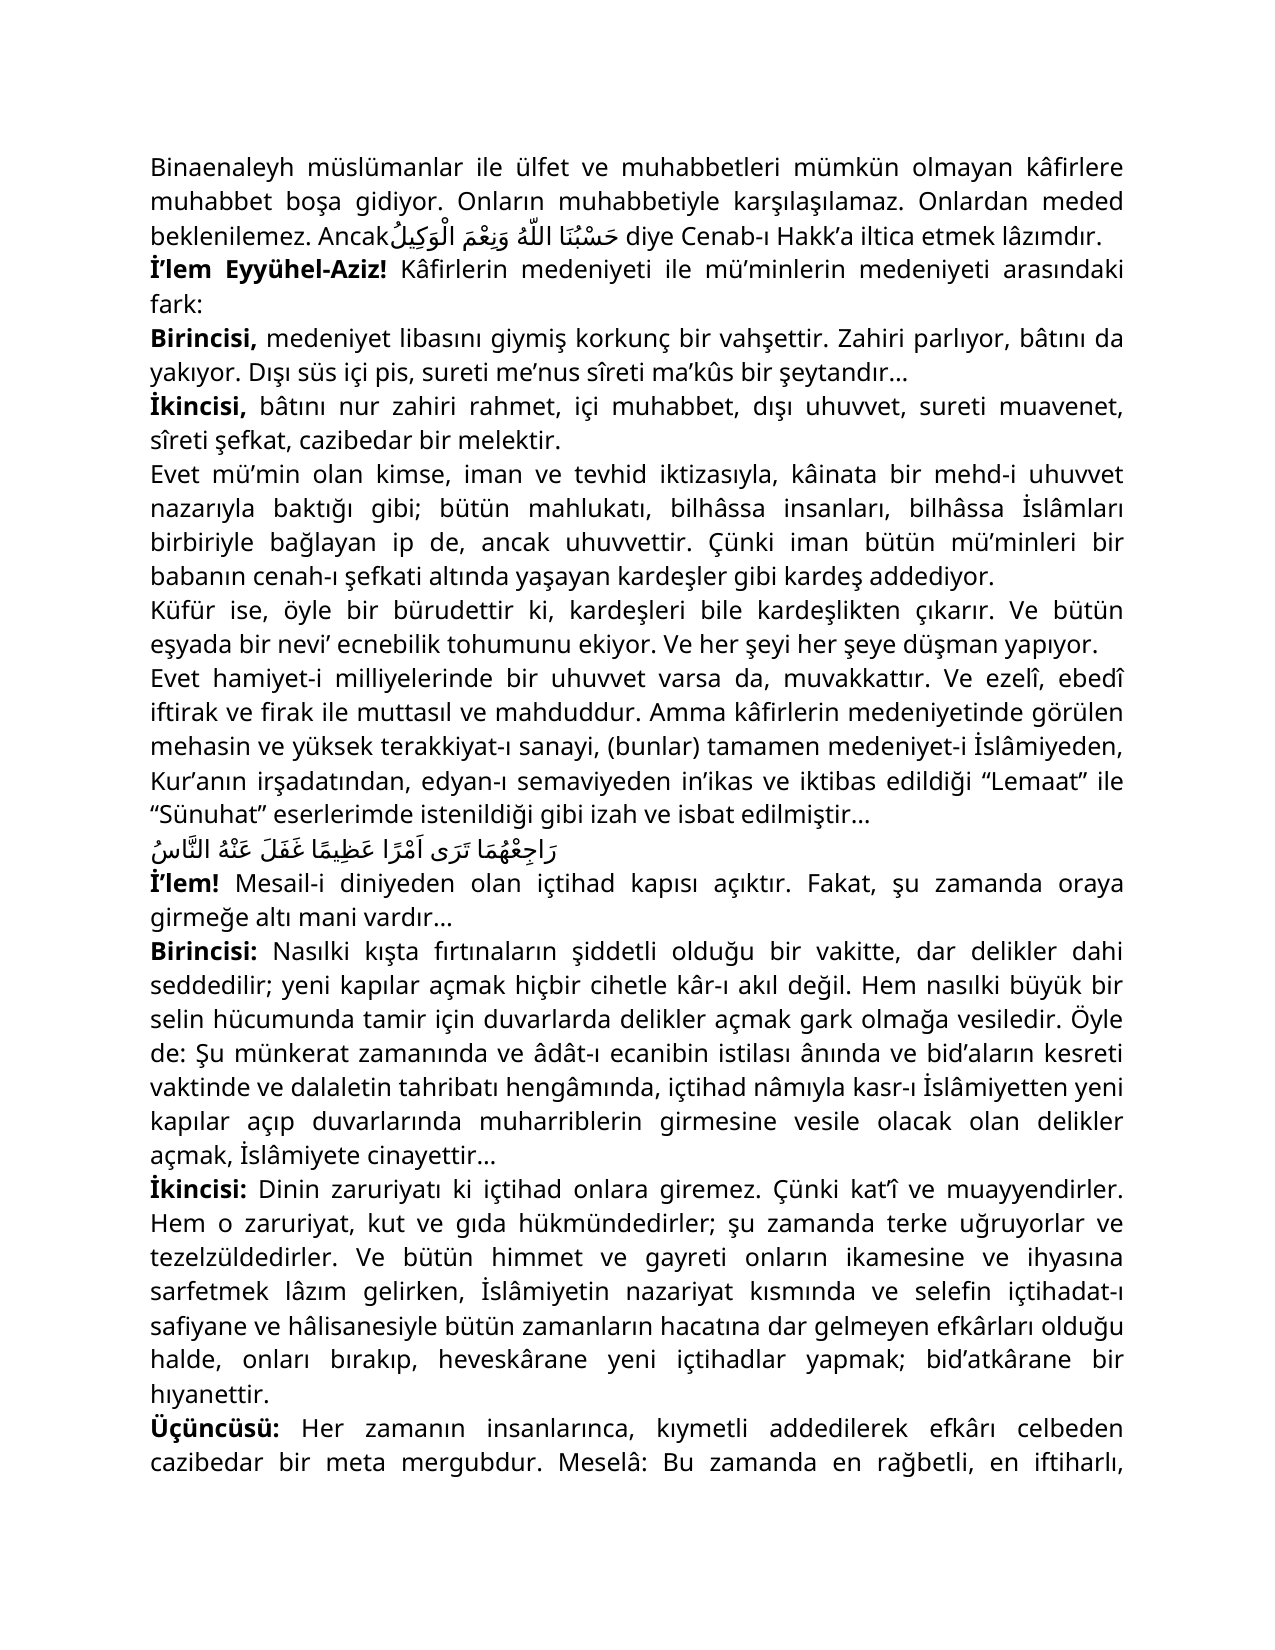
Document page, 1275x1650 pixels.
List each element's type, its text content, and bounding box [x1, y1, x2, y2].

text Evet hamiyet-i milliyelerinde bir uhuvvet varsa da, muvakkattır. Ve ezelî, ebedî iftirak ve firak ile muttasıl ve mahduddur. Amma kâfirlerin medeniyetinde görülen mehasin ve yüksek terakkiyat-ı sanayi, (bunlar) tamamen medeniyet-i İslâmiyeden, Kur’anın irşadatından, edyan-ı semaviyeden in’ikas ve iktibas edildiği “Lemaat” ile “Sünuhat” eserlerimde istenildiği gibi izah ve isbat edilmiştir… [150, 661, 1125, 831]
text Evet mü’min olan kimse, iman ve tevhid iktizasıyla, kâinata bir mehd-i uhuvvet nazarıyla baktığı gibi; bütün mahlukatı, bilhâssa insanları, bilhâssa İslâmları birbiriyle bağlayan ip de, ancak uhuvvettir. Çünki iman bütün mü’minleri bir babanın cenah-ı şefkati altında yaşayan kardeşler gibi kardeş addediyor. [150, 457, 1125, 593]
text İ’lem Eyyühel-Aziz! Kâfirlerin medeniyeti ile mü’minlerin medeniyeti arasındaki fark: [150, 252, 1125, 320]
text İkincisi, bâtını nur zahiri rahmet, içi muhabbet, dışı uhuvvet, sureti muavenet, sîreti şefkat, cazibedar bir melektir. [150, 388, 1125, 457]
text Birincisi, medeniyet libasını giymiş korkunç bir vahşettir. Zahiri parlıyor, bâtını da yakıyor. Dışı süs içi pis, sureti me’nus sîreti ma’kûs bir şeytandır… [150, 320, 1125, 388]
text İkincisi: Dinin zaruriyatı ki içtihad onlara giremez. Çünki kat’î ve muayyendirler. Hem o zaruriyat, kut ve gıda hükmündedirler; şu zamanda terke uğruyorlar ve tezelzüldedirler. Ve bütün himmet ve gayreti onların ikamesine ve ihyasına sarfetmek lâzım gelirken, İslâmiyetin nazariyat kısmında ve selefin içtihadat-ı safiyane ve hâlisanesiyle bütün zamanların hacatına dar gelmeyen efkârları olduğu halde, onları bırakıp, heveskârane yeni içtihadlar yapmak; bid’atkârane bir hıyanettir. [150, 1172, 1125, 1410]
text İ’lem! Mesail-i diniyeden olan içtihad kapısı açıktır. Fakat, şu zamanda oraya girmeğe altı mani vardır… [150, 865, 1125, 933]
text Küfür ise, öyle bir bürudettir ki, kardeşleri bile kardeşlikten çıkarır. Ve bütün eşyada bir nevi’ ecnebilik tohumunu ekiyor. Ve her şeyi her şeye düşman yapıyor. [150, 593, 1125, 661]
text Üçüncüsü: Her zamanın insanlarınca, kıymetli addedilerek efkârı celbeden cazibedar bir meta mergubdur. Meselâ: Bu zamanda en rağbetli, en iftiharlı, [150, 1410, 1125, 1478]
text Binaenaleyh müslümanlar ile ülfet ve muhabbetleri mümkün olmayan kâfirlere muhabbet boşa gidiyor. Onların muhabbetiyle karşılaşılamaz. Onlardan meded beklenilemez. Ancakحَسْبُنَا اللّهُ وَنِعْمَ الْوَكِيلُ diye Cenab-ı Hakk’a iltica etmek lâzımdır. [150, 150, 1125, 252]
text Birincisi: Nasılki kışta fırtınaların şiddetli olduğu bir vakitte, dar delikler dahi seddedilir; yeni kapılar açmak hiçbir cihetle kâr-ı akıl değil. Hem nasılki büyük bir selin hücumunda tamir için duvarlarda delikler açmak gark olmağa vesiledir. Öyle de: Şu münkerat zamanında ve âdât-ı ecanibin istilası ânında ve bid’aların kesreti vaktinde ve dalaletin tahribatı hengâmında, içtihad nâmıyla kasr-ı İslâmiyetten yeni kapılar açıp duvarlarında muharriblerin girmesine vesile olacak olan delikler açmak, İslâmiyete cinayettir… [150, 933, 1125, 1172]
text رَاجِعْهُمَا تَرَى اَمْرًا عَظِيمًا غَفَلَ عَنْهُ النَّاسُ [150, 831, 1125, 865]
